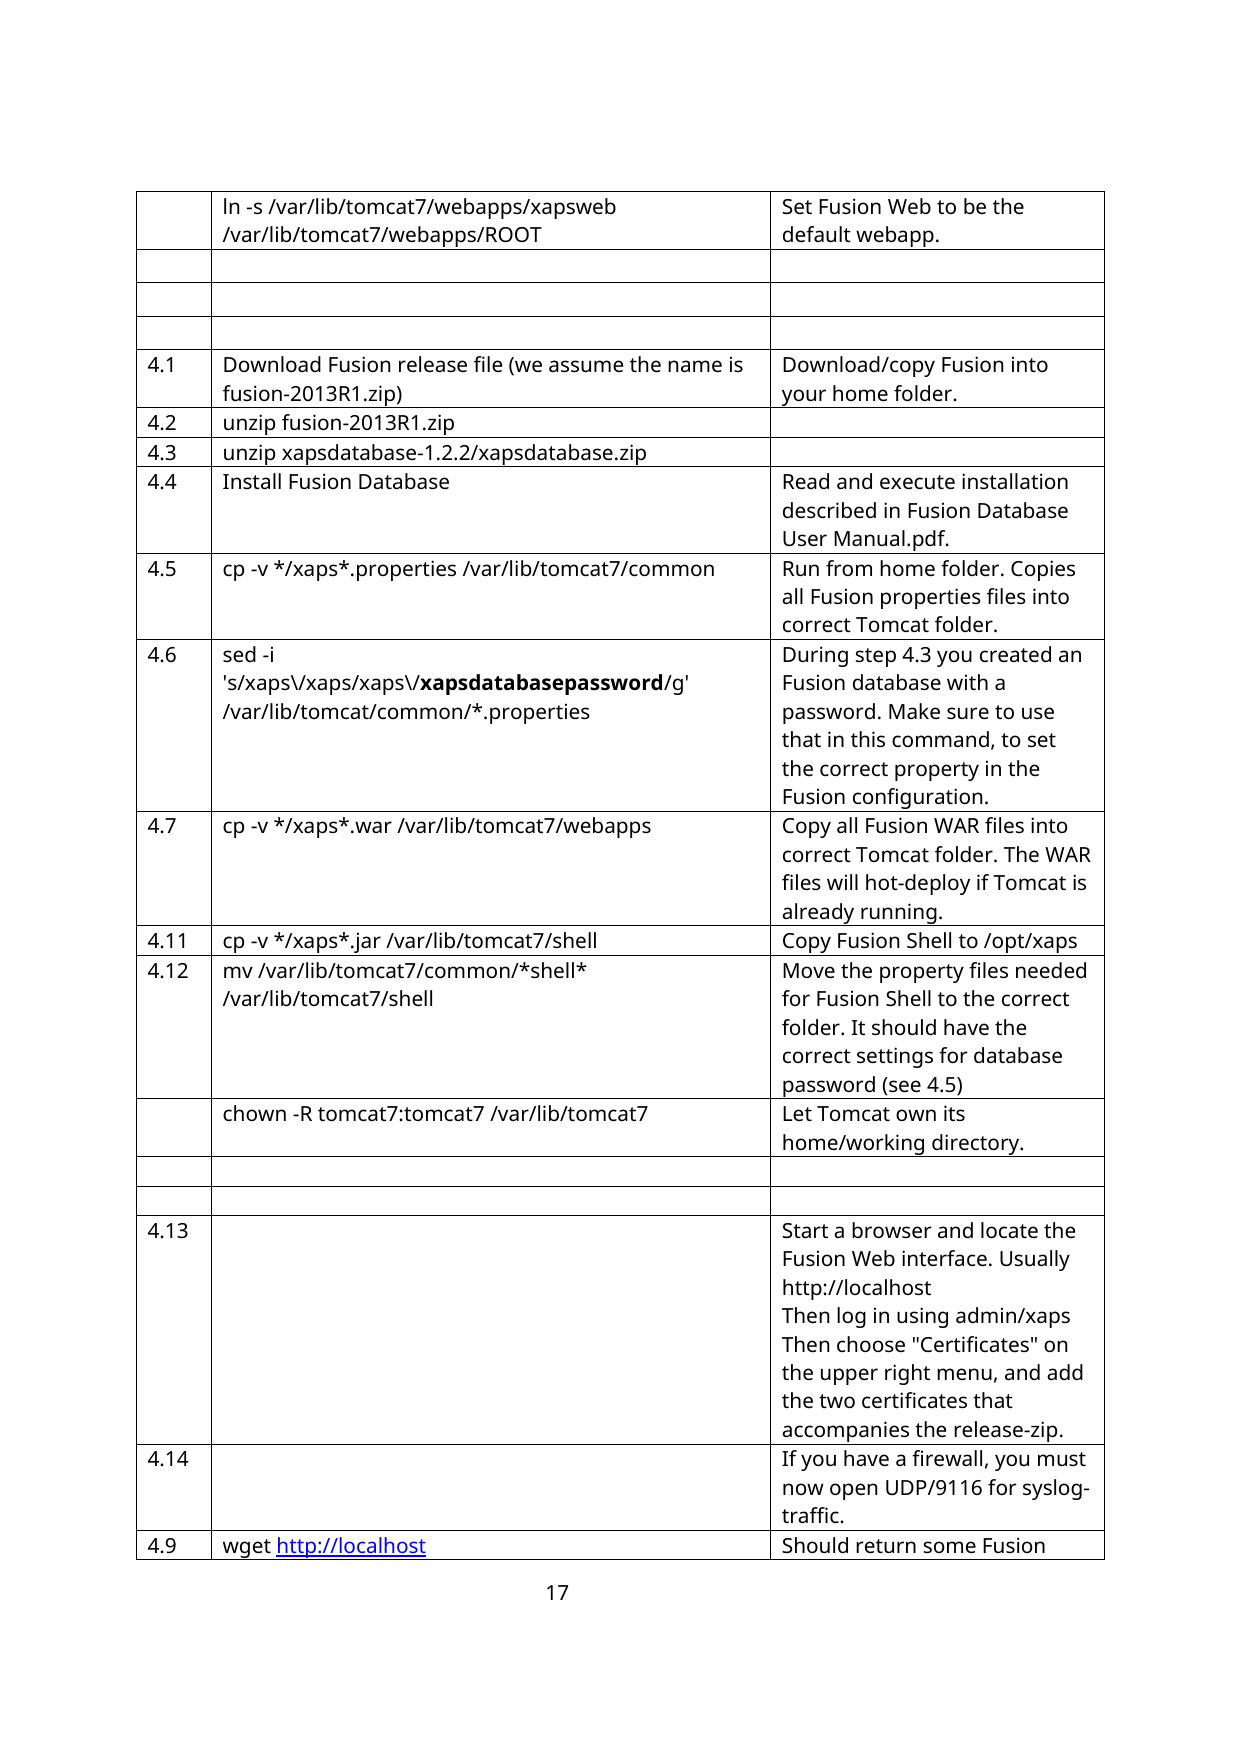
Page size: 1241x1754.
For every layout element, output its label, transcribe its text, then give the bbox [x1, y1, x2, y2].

table_cell 4.13 [137, 1216, 211, 1443]
table_cell [771, 438, 1104, 466]
table_cell wget http://localhost [212, 1531, 770, 1559]
table_cell chown -R tomcat7:tomcat7 /var/lib/tomcat7 [212, 1099, 770, 1156]
table_cell [212, 317, 770, 349]
table_cell [771, 250, 1104, 282]
table_cell Install Fusion Database [212, 467, 770, 553]
table_cell 4.9 [137, 1531, 211, 1559]
table_cell [137, 283, 211, 316]
table_cell 4.12 [137, 956, 211, 1098]
table_cell 4.4 [137, 467, 211, 553]
table_cell 4.7 [137, 812, 211, 925]
table_cell If you have a firewall, you must now open UDP/9116 for syslog-traffic. [771, 1445, 1104, 1530]
table_cell Download/copy Fusion into your home folder. [771, 350, 1104, 407]
table_cell 4.2 [137, 408, 211, 437]
table_cell During step 4.3 you created an Fusion database with a password. Make sure to use that in this command, to set the correct property in the Fusion configuration. [771, 640, 1104, 811]
table_cell [771, 408, 1104, 437]
table_cell cp -v */xaps*.properties /var/lib/tomcat7/common [212, 554, 770, 639]
table_cell [137, 1187, 211, 1215]
table_cell 4.6 [137, 640, 211, 811]
table_cell ln -s /var/lib/tomcat7/webapps/xapsweb /var/lib/tomcat7/webapps/ROOT [212, 192, 770, 249]
table_cell [771, 283, 1104, 316]
table_cell [212, 1187, 770, 1215]
table_cell [771, 1157, 1104, 1186]
table_cell [771, 1187, 1104, 1215]
table_cell Should return some Fusion [771, 1531, 1104, 1559]
table_cell cp -v */xaps*.jar /var/lib/tomcat7/shell [212, 926, 770, 955]
table_cell Start a browser and locate the Fusion Web interface. Usually http://localhost Then log in using admin/xaps Then choose "Certificates" on the upper right menu, and add the two certificates that accompanies the release-zip. [771, 1216, 1104, 1443]
table_cell [212, 1157, 770, 1186]
table_cell unzip xapsdatabase-1.2.2/xapsdatabase.zip [212, 438, 770, 466]
table_cell [212, 1216, 770, 1443]
table_cell 4.14 [137, 1445, 211, 1530]
table_cell cp -v */xaps*.war /var/lib/tomcat7/webapps [212, 812, 770, 925]
table_cell Let Tomcat own its home/working directory. [771, 1099, 1104, 1156]
table_cell [137, 317, 211, 349]
table_cell [137, 1157, 211, 1186]
table_cell Set Fusion Web to be the default webapp. [771, 192, 1104, 249]
table_cell Run from home folder. Copies all Fusion properties files into correct Tomcat folder. [771, 554, 1104, 639]
table_cell [137, 192, 211, 249]
table_cell [137, 1099, 211, 1156]
table_cell Download Fusion release file (we assume the name is fusion-2013R1.zip) [212, 350, 770, 407]
table_cell Copy Fusion Shell to /opt/xaps [771, 926, 1104, 955]
table_cell Read and execute installation described in Fusion Database User Manual.pdf. [771, 467, 1104, 553]
table_cell Copy all Fusion WAR files into correct Tomcat folder. The WAR files will hot-deploy if Tomcat is already running. [771, 812, 1104, 925]
table_cell [212, 1445, 770, 1530]
table_cell Move the property files needed for Fusion Shell to the correct folder. It should have the correct settings for database password (see 4.5) [771, 956, 1104, 1098]
table_cell unzip fusion-2013R1.zip [212, 408, 770, 437]
table_cell [137, 250, 211, 282]
table_cell [212, 250, 770, 282]
table_cell 4.3 [137, 438, 211, 466]
table_cell mv /var/lib/tomcat7/common/*shell* /var/lib/tomcat7/shell [212, 956, 770, 1098]
table_cell 4.11 [137, 926, 211, 955]
table_cell [771, 317, 1104, 349]
table_cell sed -i 's/xaps\/xaps/xaps\/xapsdatabasepassword/g' /var/lib/tomcat/common/*.properties [212, 640, 770, 811]
table_cell 4.5 [137, 554, 211, 639]
table_cell 4.1 [137, 350, 211, 407]
table_cell [212, 283, 770, 316]
